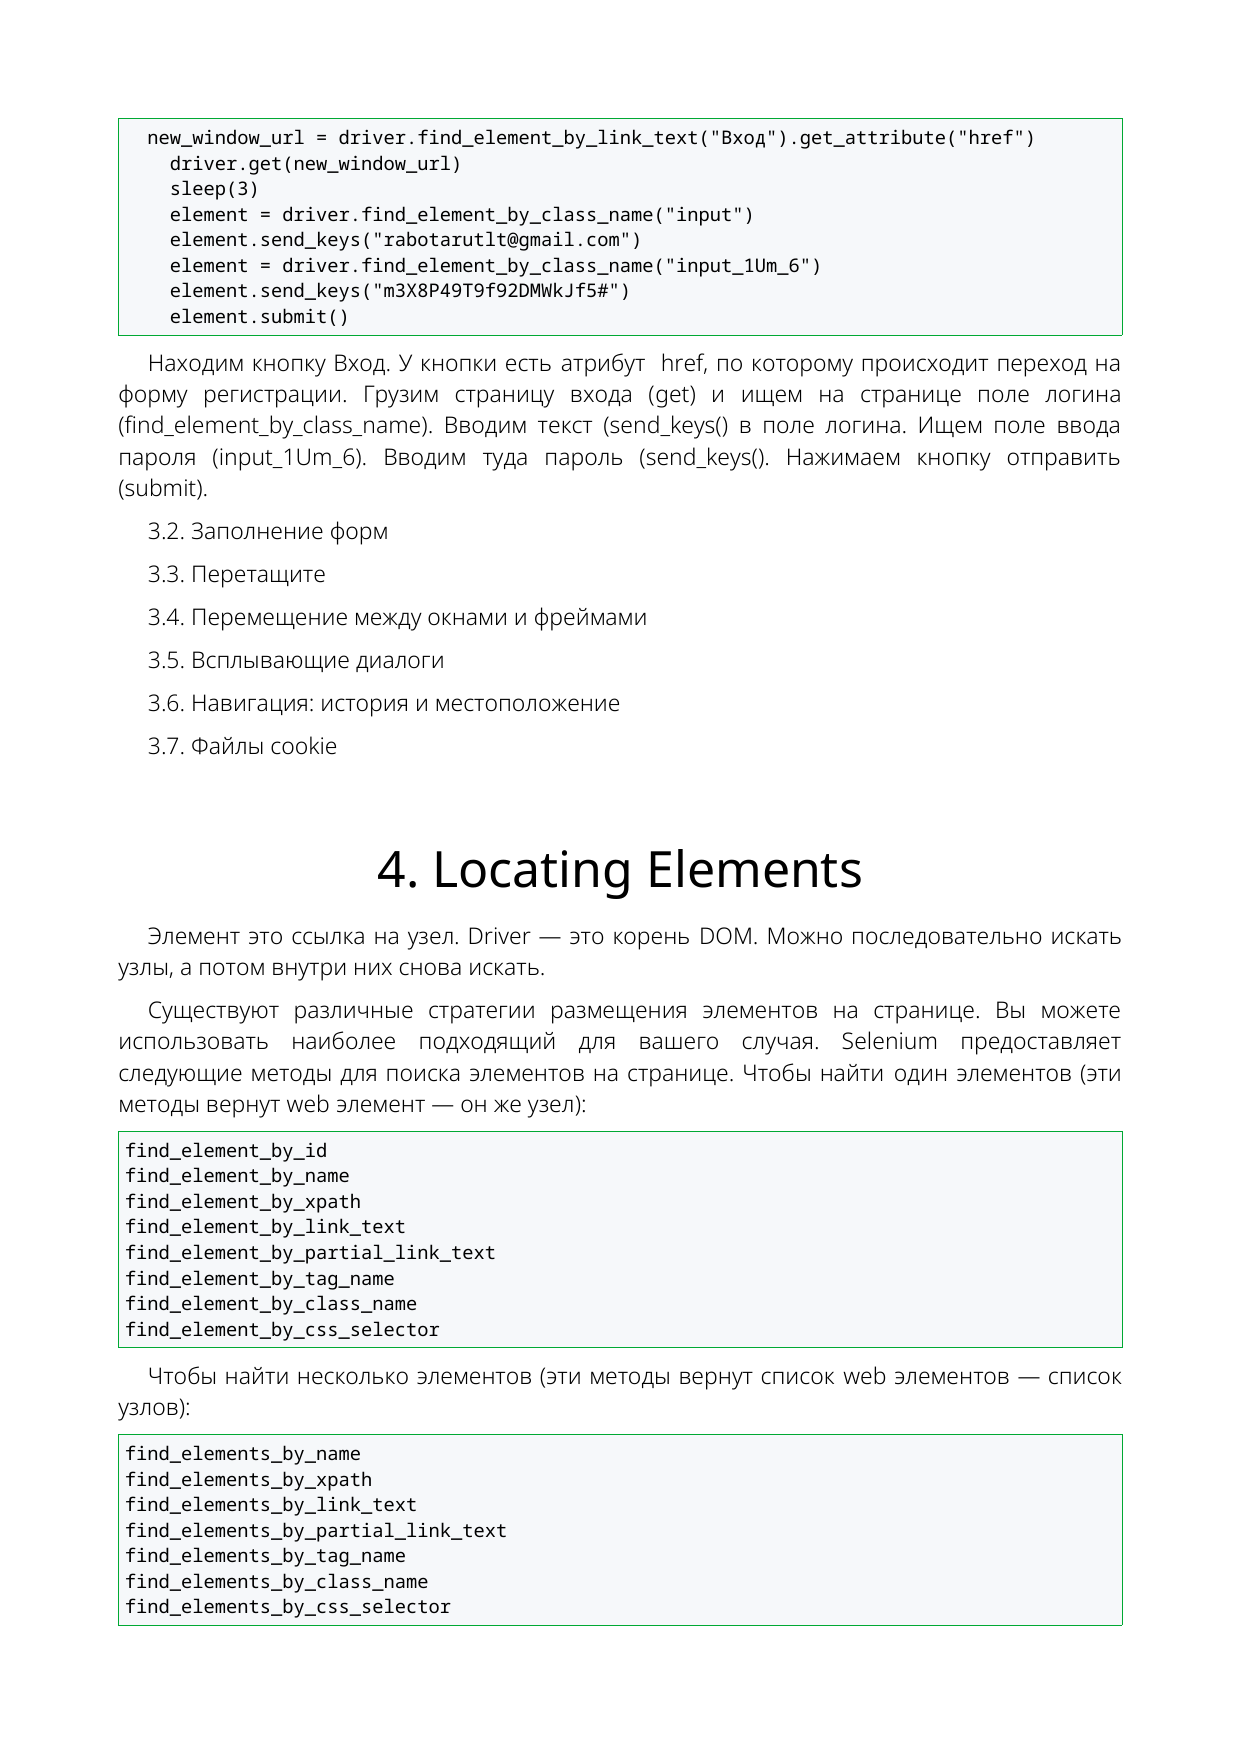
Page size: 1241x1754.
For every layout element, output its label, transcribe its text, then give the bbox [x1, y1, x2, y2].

text find_elements_by_name [119, 1435, 1122, 1459]
text find_element_by_class_name [119, 1284, 1122, 1309]
text 3.5. Всплывающие диалоги [118, 644, 1122, 675]
text find_element_by_xpath [119, 1182, 1122, 1207]
text new_window_url = driver.find_element_by_link_text("Вход").get_attribute("href") [119, 119, 1122, 144]
text find_elements_by_xpath [119, 1459, 1122, 1485]
subtitle 4. Locating Elements [118, 834, 1122, 902]
text 3.7. Файлы cookie [118, 730, 1122, 761]
text element = driver.find_element_by_class_name("input") [119, 195, 1122, 220]
text 3.6. Навигация: история и местоположение [118, 687, 1122, 718]
text find_elements_by_link_text [119, 1485, 1122, 1510]
text 3.3. Перетащите [118, 558, 1122, 589]
text element = driver.find_element_by_class_name("input_1Um_6") [119, 246, 1122, 271]
text 3.2. Заполнение форм [118, 515, 1122, 546]
text Чтобы найти несколько элементов (эти методы вернут список web элементов — список узлов): [118, 1359, 1122, 1422]
text find_element_by_id [119, 1132, 1122, 1156]
text driver.get(new_window_url) [119, 144, 1122, 169]
text element.submit() [119, 297, 1122, 335]
text find_elements_by_tag_name [119, 1536, 1122, 1561]
text find_element_by_partial_link_text [119, 1233, 1122, 1258]
text element.send_keys("m3X8P49T9f92DMWkJf5#") [119, 271, 1122, 297]
text sleep(3) [119, 169, 1122, 195]
text Существуют различные стратегии размещения элементов на странице. Вы можете использовать наиболее подходящий для вашего случая. Selenium предоставляет следующие методы для поиска элементов на странице. Чтобы найти один элементов (эти методы вернут web элемент — он же узел): [118, 994, 1122, 1119]
text 3.4. Перемещение между окнами и фреймами [118, 601, 1122, 632]
text find_elements_by_partial_link_text [119, 1510, 1122, 1536]
text Элемент это ссылка на узел. Driver — это корень DOM. Можно последовательно искать узлы, а потом внутри них снова искать. [118, 920, 1122, 982]
text find_elements_by_css_selector [119, 1587, 1122, 1625]
text find_element_by_name [119, 1156, 1122, 1182]
text element.send_keys("rabotarutlt@gmail.com") [119, 220, 1122, 246]
text find_element_by_link_text [119, 1207, 1122, 1233]
text find_element_by_tag_name [119, 1258, 1122, 1284]
text find_elements_by_class_name [119, 1561, 1122, 1587]
text Находим кнопку Вход. У кнопки есть атрибут href, по которому происходит переход на форму регистрации. Грузим страницу входа (get) и ищем на странице поле логина (find_element_by_class_name). Вводим текст (send_keys() в поле логина. Ищем поле ввода пароля (input_1Um_6). Вводим туда пароль (send_keys(). Нажимаем кнопку отправить (submit). [118, 347, 1122, 503]
text find_element_by_css_selector [119, 1309, 1122, 1347]
